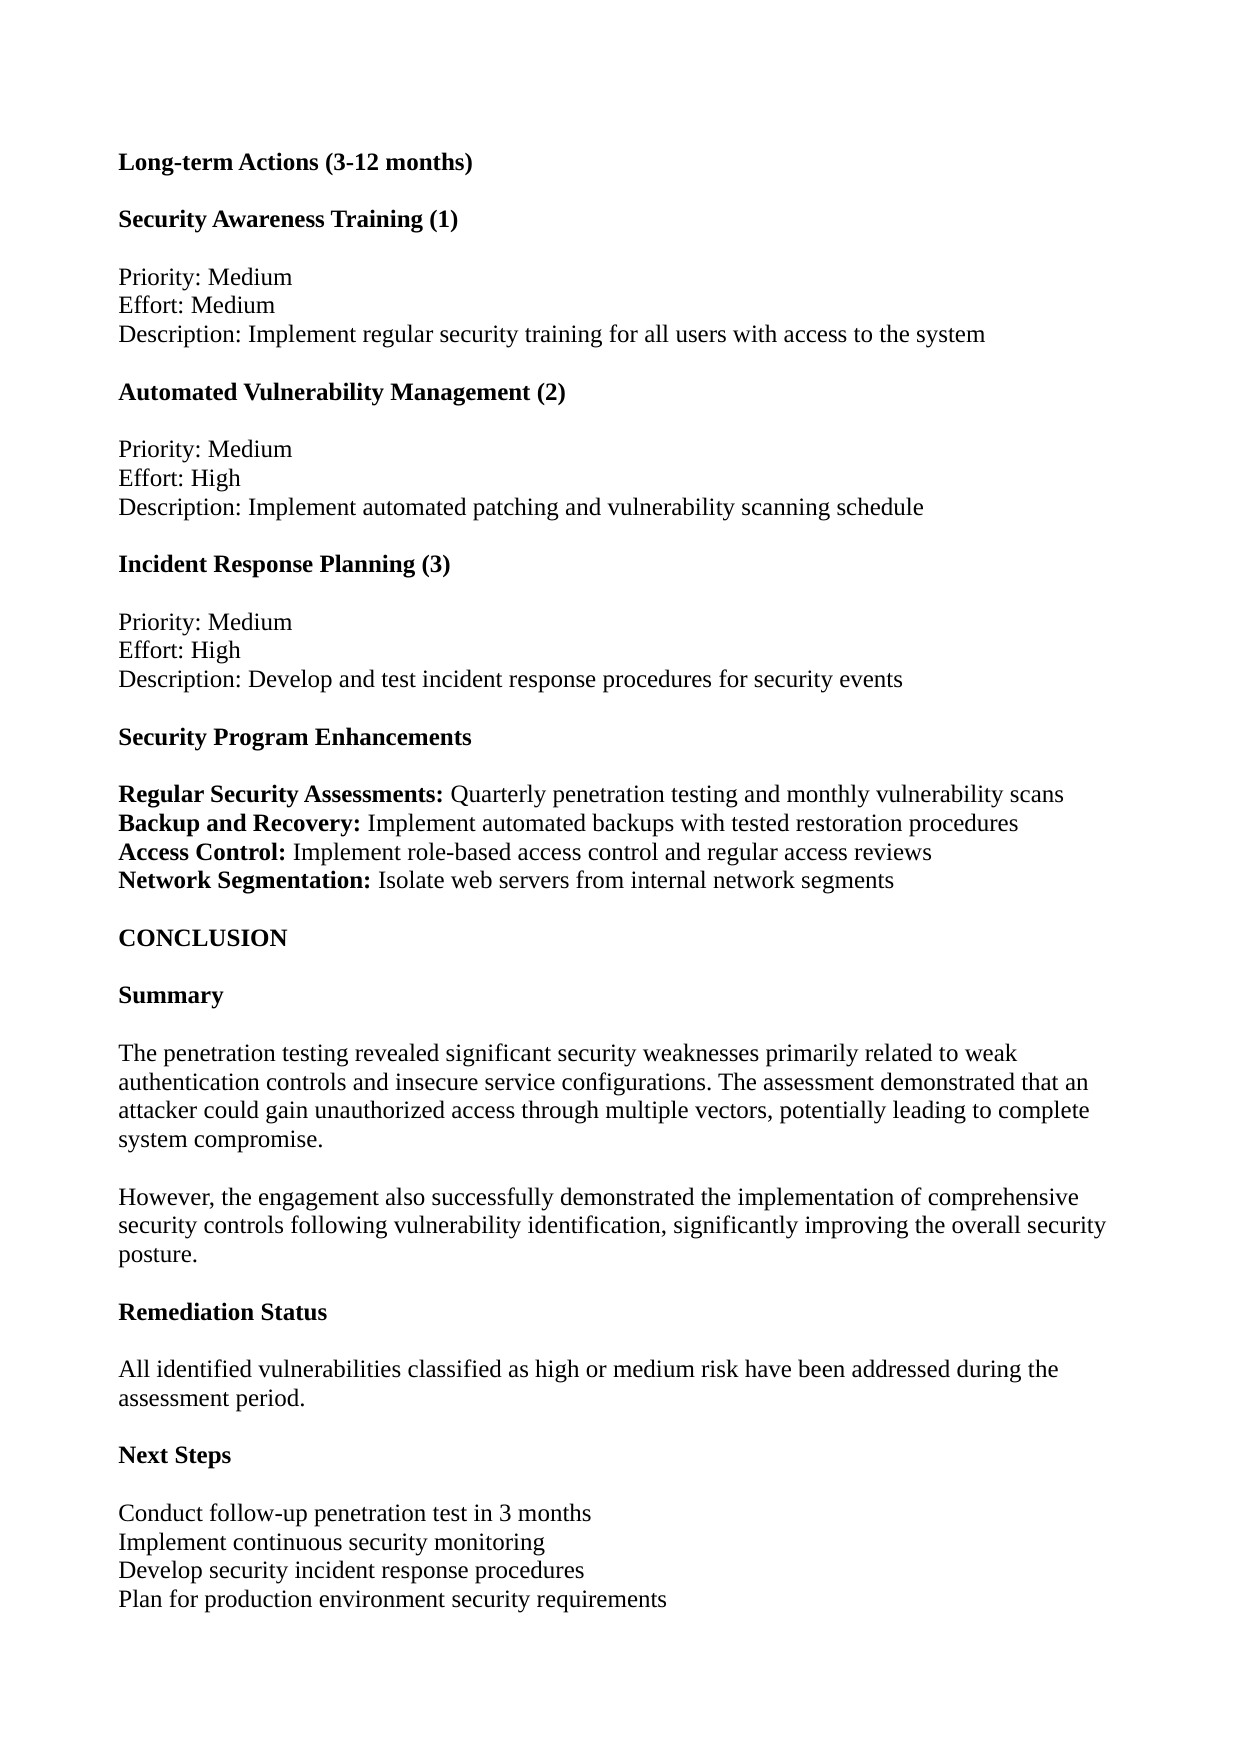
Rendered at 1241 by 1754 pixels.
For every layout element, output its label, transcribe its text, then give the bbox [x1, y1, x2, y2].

text Next Steps [118, 1441, 1122, 1469]
text Conduct follow-up penetration test in 3 months [118, 1498, 1122, 1527]
text Security Awareness Training (1) [118, 204, 1122, 233]
text Description: Implement regular security training for all users with access to the system [118, 319, 1122, 348]
text Priority: Medium [118, 607, 1122, 636]
text CONCLUSION [118, 923, 1122, 952]
text Plan for production environment security requirements [118, 1584, 1122, 1613]
text However, the engagement also successfully demonstrated the implementation of comprehensive security controls following vulnerability identification, significantly improving the overall security posture. [118, 1182, 1122, 1268]
text Access Control: Implement role-based access control and regular access reviews [118, 837, 1122, 866]
text Effort: High [118, 463, 1122, 492]
text Regular Security Assessments: Quarterly penetration testing and monthly vulnerability scans [118, 779, 1122, 808]
text Priority: Medium [118, 262, 1122, 291]
text Incident Response Planning (3) [118, 549, 1122, 578]
text Backup and Recovery: Implement automated backups with tested restoration procedures [118, 808, 1122, 837]
text Implement continuous security monitoring [118, 1527, 1122, 1556]
text Automated Vulnerability Management (2) [118, 377, 1122, 406]
text Priority: Medium [118, 434, 1122, 463]
text Effort: Medium [118, 291, 1122, 319]
text All identified vulnerabilities classified as high or medium risk have been addressed during the assessment period. [118, 1354, 1122, 1412]
text The penetration testing revealed significant security weaknesses primarily related to weak authentication controls and insecure service configurations. The assessment demonstrated that an attacker could gain unauthorized access through multiple vectors, potentially leading to complete system compromise. [118, 1038, 1122, 1153]
text Summary [118, 981, 1122, 1009]
text Network Segmentation: Isolate web servers from internal network segments [118, 866, 1122, 894]
text Security Program Enhancements [118, 722, 1122, 751]
text Description: Implement automated patching and vulnerability scanning schedule [118, 492, 1122, 521]
text Description: Develop and test incident response procedures for security events [118, 664, 1122, 693]
text Long-term Actions (3-12 months) [118, 147, 1122, 176]
text Remediation Status [118, 1297, 1122, 1326]
text Effort: High [118, 636, 1122, 664]
text Develop security incident response procedures [118, 1556, 1122, 1584]
